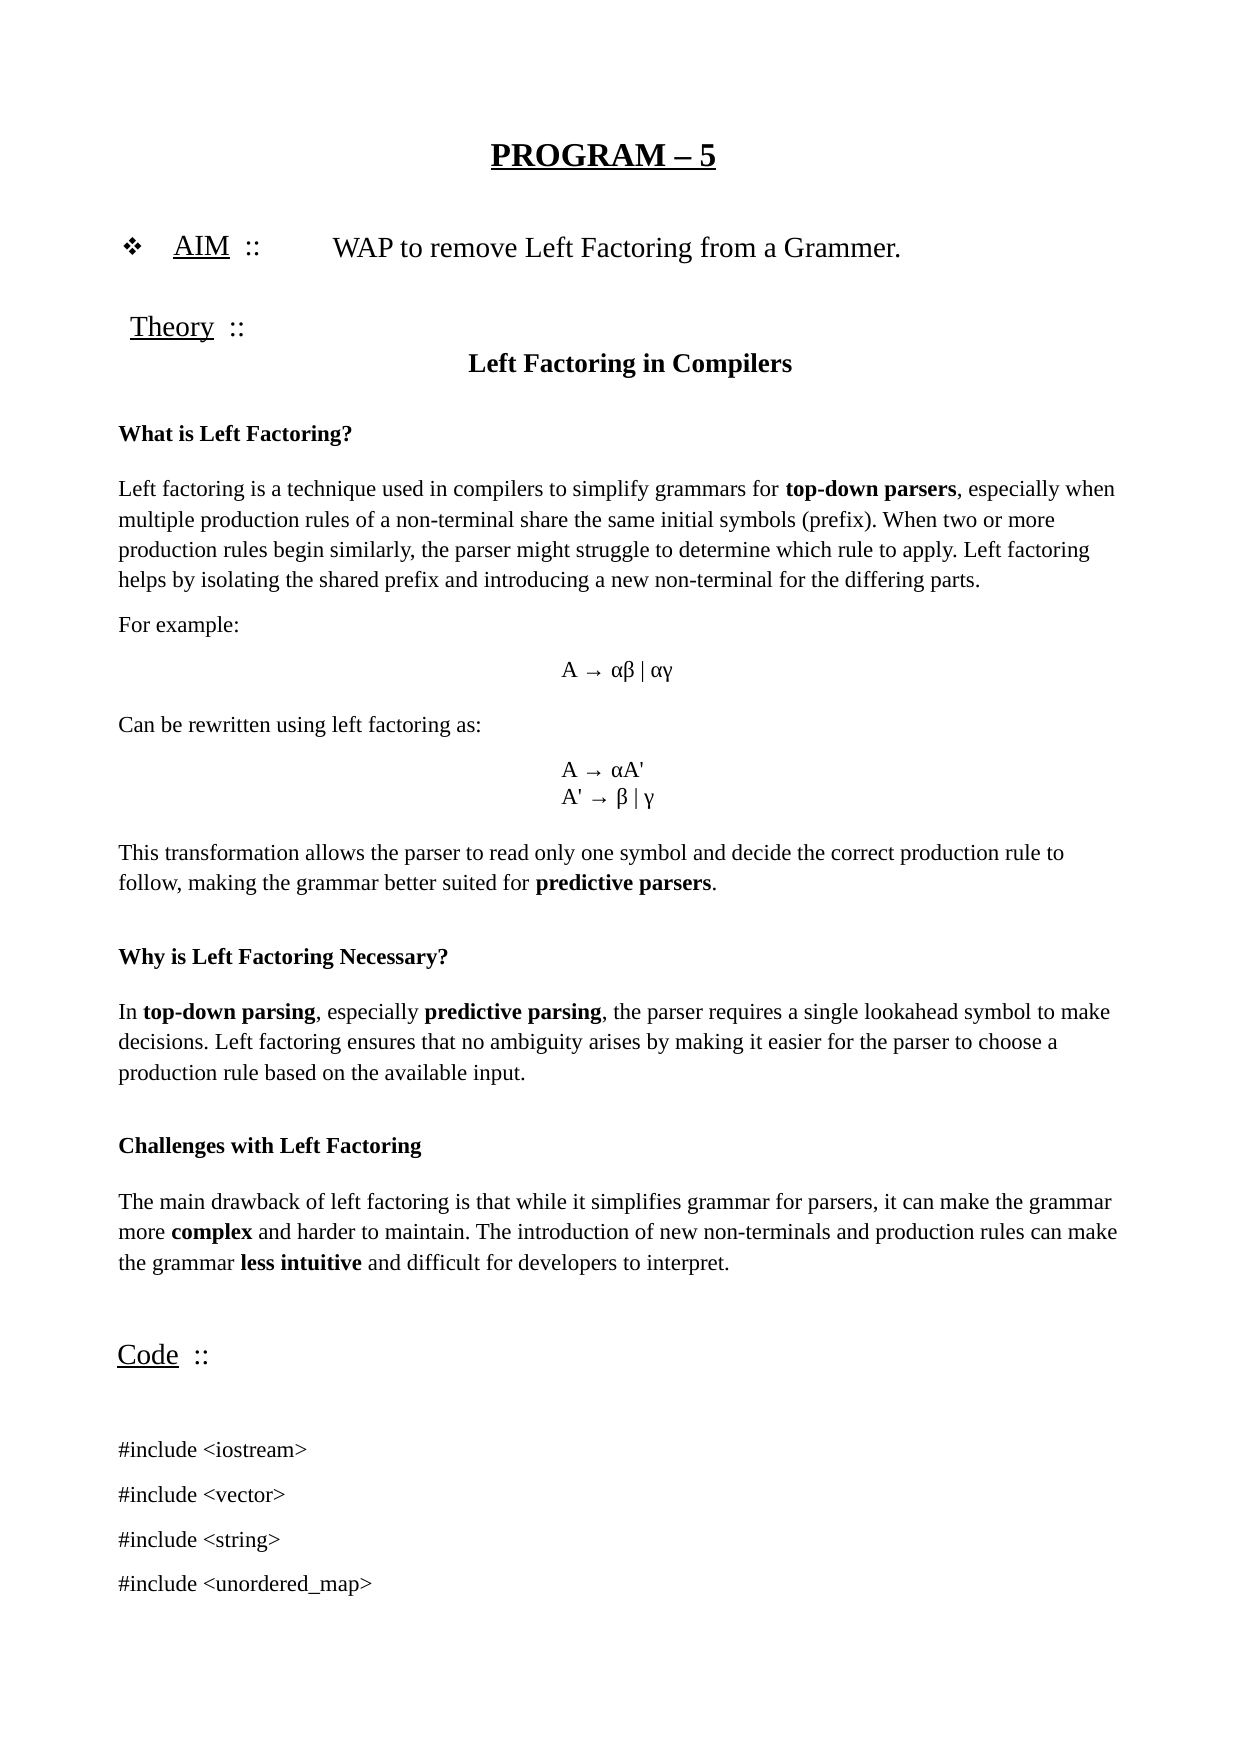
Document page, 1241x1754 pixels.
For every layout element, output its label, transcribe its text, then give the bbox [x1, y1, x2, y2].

text This transformation allows the parser to read only one symbol and decide the correct production rule to follow, making the grammar better suited for predictive parsers. [118, 838, 1122, 895]
text #include <iostream> [118, 1436, 1122, 1462]
text PROGRAM – 5 [482, 135, 724, 173]
text #include <unordered_map> [118, 1571, 1122, 1597]
list Theory :: [130, 309, 266, 343]
text A → αA' [118, 756, 1122, 783]
text #include <vector> [118, 1481, 1122, 1507]
subtitle Left Factoring in Compilers [118, 347, 1122, 378]
text Can be rewritten using left factoring as: [118, 712, 1122, 738]
subtitle Why is Left Factoring Necessary? [118, 943, 1122, 969]
text WAP to remove Left Factoring from a Grammer. [332, 230, 1149, 264]
text For example: [118, 611, 1122, 637]
text The main drawback of left factoring is that while it simplifies grammar for parsers, it can make the grammar more complex and harder to maintain. The introduction of new non-terminals and production rules can make the grammar less intuitive and difficult for developers to interpret. [118, 1188, 1122, 1275]
list Code :: [117, 1337, 253, 1371]
subtitle What is Left Factoring? [118, 420, 1122, 446]
text A' → β | γ [118, 783, 1122, 809]
text In top-down parsing, especially predictive parsing, the parser requires a single lookahead symbol to make decisions. Left factoring ensures that no ambiguity arises by making it easier for the parser to choose a production rule based on the available input. [118, 998, 1122, 1085]
text #include <string> [118, 1526, 1122, 1552]
text Left factoring is a technique used in compilers to simplify grammars for top-down parsers, especially when multiple production rules of a non-terminal share the same initial symbols (prefix). When two or more production rules begin similarly, the parser might struggle to determine which rule to apply. Left factoring helps by isolating the shared prefix and introducing a new non-terminal for the differing parts. [118, 476, 1122, 592]
subtitle Challenges with Left Factoring [118, 1133, 1122, 1159]
list AIM :: [121, 228, 281, 261]
text A → αβ | αγ [118, 656, 1122, 682]
